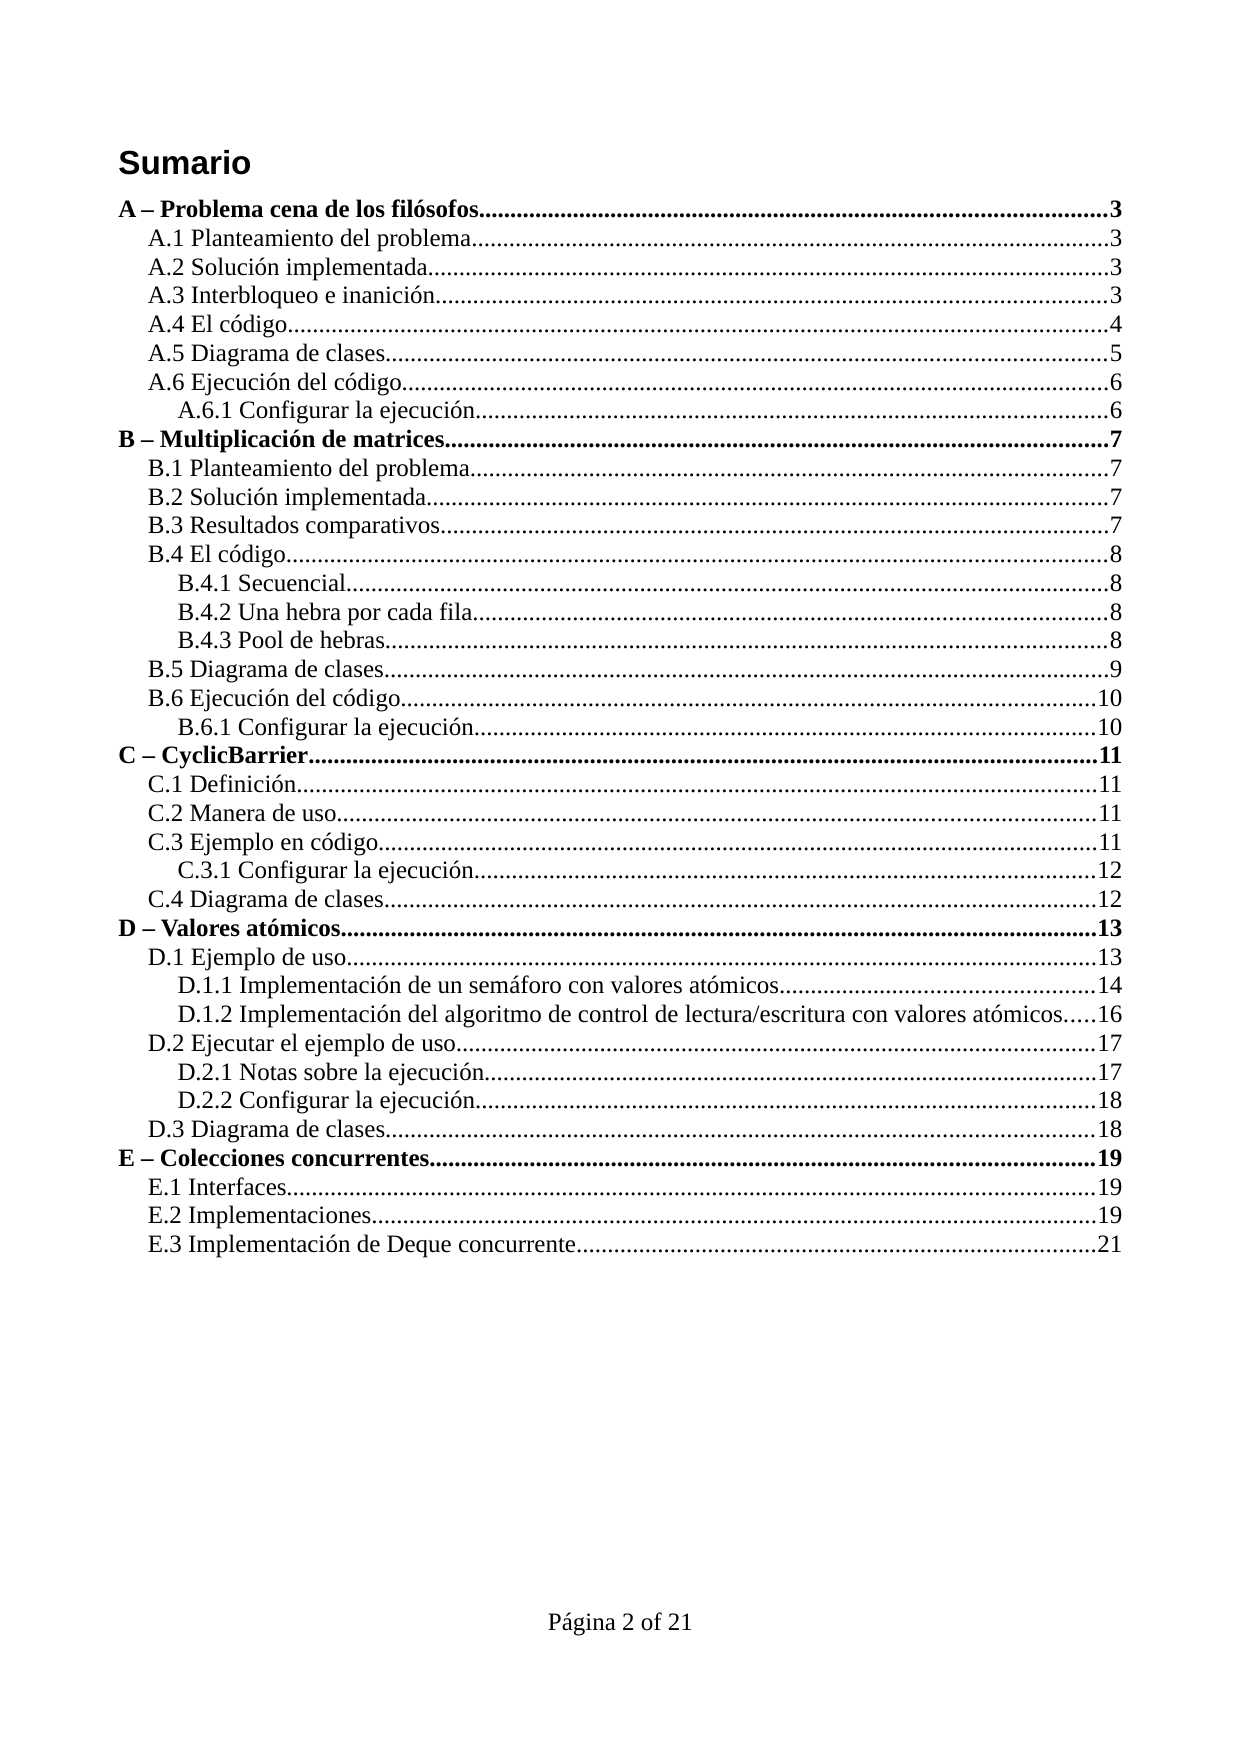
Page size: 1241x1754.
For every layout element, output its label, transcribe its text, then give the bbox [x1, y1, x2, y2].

text E.2 Implementaciones 19 [148, 1200, 1122, 1229]
text D – Valores atómicos 13 [118, 913, 1122, 942]
text A.6.1 Configurar la ejecución 6 [177, 395, 1122, 424]
text B.3 Resultados comparativos 7 [148, 510, 1122, 539]
text C.2 Manera de uso 11 [148, 798, 1122, 827]
text A.1 Planteamiento del problema 3 [148, 223, 1122, 252]
text B.6 Ejecución del código 10 [148, 683, 1122, 712]
text D.2 Ejecutar el ejemplo de uso 17 [148, 1028, 1122, 1057]
text D.2.2 Configurar la ejecución 18 [177, 1085, 1122, 1114]
text A.3 Interbloqueo e inanición 3 [148, 280, 1122, 309]
text A.6 Ejecución del código 6 [148, 367, 1122, 395]
text D.1 Ejemplo de uso 13 [148, 942, 1122, 970]
text B.4.3 Pool de hebras 8 [177, 625, 1122, 654]
text E – Colecciones concurrentes 19 [118, 1143, 1122, 1172]
subtitle Sumario [118, 143, 1122, 182]
text E.1 Interfaces 19 [148, 1172, 1122, 1200]
text B.5 Diagrama de clases 9 [148, 654, 1122, 683]
text D.3 Diagrama de clases 18 [148, 1114, 1122, 1143]
text D.2.1 Notas sobre la ejecución 17 [177, 1057, 1122, 1085]
text D.1.2 Implementación del algoritmo de control de lectura/escritura con valores atómicos 16 [177, 999, 1122, 1028]
text B.1 Planteamiento del problema 7 [148, 453, 1122, 482]
text A – Problema cena de los filósofos 3 [118, 194, 1122, 223]
text E.3 Implementación de Deque concurrente 21 [148, 1229, 1122, 1258]
text C.4 Diagrama de clases 12 [148, 884, 1122, 913]
text A.4 El código 4 [148, 309, 1122, 338]
text B.6.1 Configurar la ejecución 10 [177, 712, 1122, 740]
text A.5 Diagrama de clases 5 [148, 338, 1122, 367]
text B – Multiplicación de matrices 7 [118, 424, 1122, 453]
text B.4.1 Secuencial 8 [177, 568, 1122, 597]
text C.3.1 Configurar la ejecución 12 [177, 855, 1122, 884]
text B.2 Solución implementada 7 [148, 482, 1122, 510]
text B.4 El código 8 [148, 539, 1122, 568]
text A.2 Solución implementada 3 [148, 252, 1122, 280]
text B.4.2 Una hebra por cada fila 8 [177, 597, 1122, 625]
text D.1.1 Implementación de un semáforo con valores atómicos 14 [177, 970, 1122, 999]
text C.3 Ejemplo en código 11 [148, 827, 1122, 855]
text C.1 Definición 11 [148, 769, 1122, 798]
text C – CyclicBarrier 11 [118, 740, 1122, 769]
